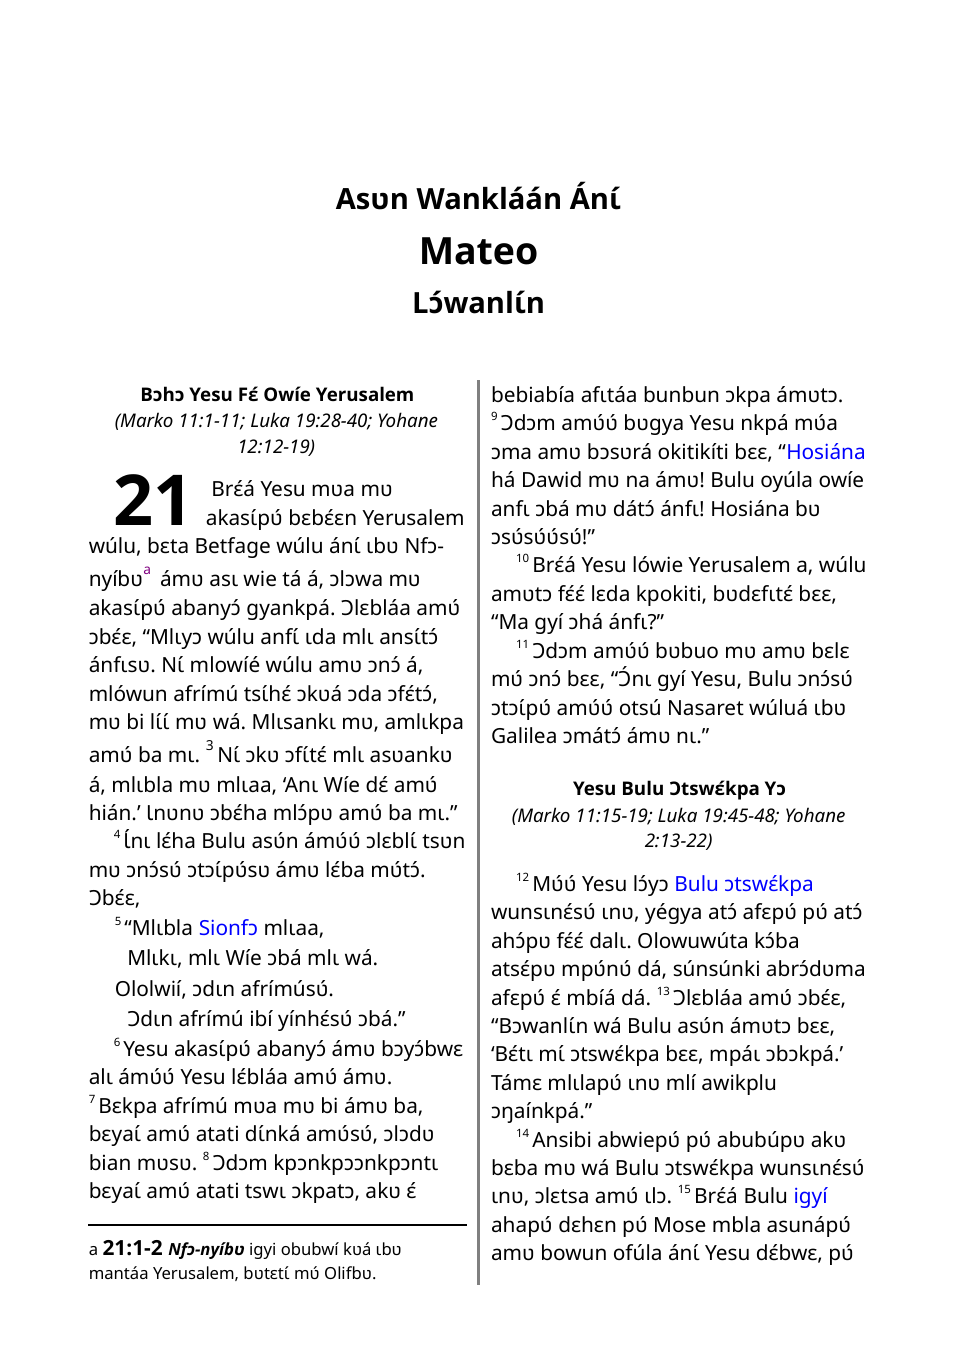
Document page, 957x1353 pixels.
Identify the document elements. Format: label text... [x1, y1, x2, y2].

text 21:1-2 Nfɔ-nyíbʋ igyi obubwí kʋá ɩbʋ mantáa Yerusalem, bʋtɛtɩ́ mʋ́ Olifbʋ. [88, 1233, 466, 1284]
text Yesu Bulu Ɔtswɛ́kpa Yɔ [492, 776, 867, 802]
text 12 Mʋ́ʋ́ Yesu lɔ́yɔ Bulu ɔtswɛ́kpa wunsɩnɛ́sʋ́ ɩnʋ, yégya atɔ́ afɛpʋ́ pʋ́ atɔ́ ahɔ́pʋ fɛ́ɛ́ dalɩ. Olowuwúta kɔ́ba atsɛ́pʋ mpʋ́nʋ́ dá, súnsúnki abrɔ́dʋma afɛpʋ́ ɛ́ mbíá dá. 13 Ɔlɛbláa amʋ́ ɔbɛ́ɛ, “Bɔwanlɩ́n wá Bulu asʋ́n ámʋtɔ bɛɛ, ‘Bɛ́tɩ mɩ́ ɔtswɛ́kpa bɛɛ, mpáɩ ɔbɔkpá.’ Támɛ mlɩlapʋ́ ɩnʋ mlí awikplu ɔŋaínkpá.” [491, 869, 868, 1125]
text Mlɩkɩ, mlɩ Wíe ɔbá mlɩ wá. [127, 944, 465, 972]
title Lɔ́wanlɩ́n [90, 206, 867, 347]
text Ɔdɩn afrímú ibí yínhɛ́sʋ́ ɔbá.” [127, 1005, 465, 1033]
text bebiabía afɩtáa bunbun ɔkpa ámʋtɔ. 9 Ɔdɔm amʋ́ʋ́ bʋgya Yesu nkpá mʋ́a ɔma amʋ bɔsʋrá okitikíti bɛɛ, “Hosiána há Dawid mʋ na ámʋ! Bulu oyúla owíe anfɩ ɔbá mʋ dátɔ́ ánfɩ! Hosiána bʋ ɔsʋ́sʋ́ʋ́sʋ́!” [491, 380, 868, 551]
text 14 Ansibi abwiepʋ́ pʋ́ abubúpʋ akʋ bɛba mʋ wá Bulu ɔtswɛ́kpa wunsɩnɛ́sʋ́ ɩnʋ, ɔlɛtsa amʋ́ ɩlɔ. 15 Brɛ́á Bulu igyí ahapʋ́ dɛhɛn pʋ́ Mose mbla asunápʋ́ amʋ bowun ofúla ánɩ́ Yesu dɛ́bwɛ, pʋ́ [491, 1125, 868, 1267]
text 4 Ɩ́nɩ lɛ́ha Bulu asʋ́n ámʋ́ʋ́ ɔlɛblɩ́ tsʋn mʋ ɔnɔ́sʋ́ ɔtɔɩ́pʋ́sʋ ámʋ lɛ́ba mʋ́tɔ́. Ɔbɛ́ɛ, [88, 827, 466, 912]
text 10 Brɛ́á Yesu lówie Yerusalem a, wúlu amʋtɔ fɛ́ɛ́ lɛda kpokiti, bʋdɛfɩtɛ́ bɛɛ, “Ma gyí ɔhá ánfɩ?” [491, 551, 868, 636]
text 6 Yesu akasɩ́pʋ́ abanyɔ́ ámʋ bɔyɔ́bwɛ alɩ ámʋ́ʋ́ Yesu lɛ́bláa amʋ́ ámʋ. 7 Bɛkpa afrímú mʋa mʋ bi ámʋ ba, bɛyaɩ́ amʋ́ atati dɩ́nká amʋ́sʋ́, ɔlɔdʋ bian mʋsʋ. 8 Ɔdɔm kpɔnkpɔɔnkpɔntɩ bɛyaɩ́ amʋ́ atati tswɩ ɔkpatɔ, akʋ ɛ́ [88, 1034, 466, 1205]
text 11 Ɔdɔm amʋ́ʋ́ bʋbuo mʋ amʋ bɛlɛ mʋ́ ɔnɔ́ bɛɛ, “Ɔ́nɩ gyí Yesu, Bulu ɔnɔ́sʋ́ ɔtɔɩ́pʋ́ amʋ́ʋ́ otsú Nasaret wúluá ɩbʋ Galilea ɔmátɔ́ ámʋ nɩ.” [491, 636, 868, 749]
text Ololwií, ɔdɩn afrímúsʋ́. [115, 974, 465, 1002]
title Mateo [90, 148, 867, 206]
text 21 1‑2 Brɛ́á Yesu mʋa mʋ akasɩ́pʋ́ bɛbɛ́ɛn Yerusalem wúlu, bɛta Betfage wúlu ánɩ́ ɩbʋ Nfɔ-nyíbʋ ámʋ asɩ wie tá á, ɔlɔwa mʋ akasɩ́pʋ́ abanyɔ́ gyankpá. Ɔlɛbláa amʋ́ ɔbɛ́ɛ, “Mlɩyɔ wúlu anfɩ́ ɩda mlɩ ansɩ́tɔ́ ánfɩsʋ. Nɩ́ mlowíé wúlu amʋ ɔnɔ́ á, mlówun afrímú tsɩ́hɛ́ ɔkʋá ɔda ɔfɛ́tɔ́, mʋ bi lɩ́ɩ́ mʋ wá. Mlɩsankɩ mʋ, amlɩkpa amʋ́ ba mɩ. 3 Nɩ́ ɔkʋ ɔfɩ́tɛ́ mlɩ asʋankʋ á, mlɩbla mʋ mlɩaa, ‘Anɩ Wíe dɛ́ amʋ́ hián.’ Ɩnʋnʋ ɔbɛ́ha mlɔ́pʋ amʋ́ ba mɩ.” [88, 474, 466, 827]
text 5 “Mlɩbla Sionfɔ mlɩaa, [115, 913, 465, 941]
title Asʋn Wankláán Ánɩ́ [90, 104, 867, 148]
text Bɔhɔ Yesu Fɛ́ Owíe Yerusalem [90, 381, 465, 407]
text (Marko 11:15-19; Luka 19:45-48; Yohane 2:13-22) [492, 809, 867, 862]
text Mateo MAT [88, 68, 868, 96]
text (Marko 11:1-11; Luka 19:28-40; Yohane 12:12-19) [90, 415, 465, 467]
